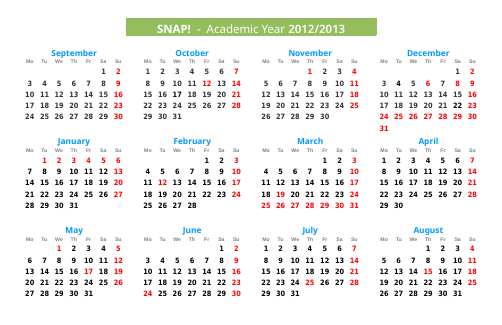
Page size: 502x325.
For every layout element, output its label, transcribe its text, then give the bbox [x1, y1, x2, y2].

table_cell 14 [81, 90, 96, 102]
table_cell 30 [229, 290, 244, 301]
table_cell 9 [391, 168, 406, 179]
table_cell [170, 245, 184, 256]
table_cell 25 [303, 279, 317, 290]
table_cell 3 [450, 245, 465, 256]
table_cell 14 [199, 268, 214, 279]
table_cell 28 [184, 201, 199, 213]
table_cell 15 [303, 90, 317, 102]
table_cell Th [303, 236, 317, 245]
table_cell 24 [347, 190, 362, 201]
table_cell Sa [332, 59, 347, 68]
table_cell 13 [170, 179, 184, 190]
table_cell 7 [288, 79, 302, 90]
table_cell 15 [214, 268, 229, 279]
table_cell 6 [391, 256, 406, 267]
table_cell 30 [391, 201, 406, 213]
table_cell [391, 213, 406, 224]
table_cell 17 [450, 268, 465, 279]
table_cell [170, 213, 184, 224]
table_cell 25 [81, 190, 96, 201]
table_cell 30 [317, 113, 332, 124]
table_cell 3 [81, 245, 96, 256]
table_cell 17 [288, 268, 302, 279]
table_cell [155, 124, 169, 135]
table_cell 9 [66, 256, 81, 267]
table_cell 20 [184, 279, 199, 290]
table_cell 24 [376, 113, 391, 124]
table_cell 24 [81, 279, 96, 290]
table_cell 25 [421, 190, 435, 201]
table_cell 26 [376, 290, 391, 301]
table_cell 22 [214, 279, 229, 290]
table_cell Tu [391, 59, 406, 68]
table_cell 27 [391, 290, 406, 301]
table_cell 28 [465, 190, 480, 201]
table_header November [258, 47, 362, 59]
table_cell [288, 301, 302, 312]
table_cell 22 [199, 190, 214, 201]
table_cell [170, 156, 184, 168]
table_cell [332, 290, 347, 301]
table_cell [184, 213, 199, 224]
table_cell 14 [406, 268, 421, 279]
table_cell [66, 124, 81, 135]
table_cell [273, 124, 288, 135]
table_cell 11 [258, 179, 273, 190]
table_cell 14 [435, 90, 450, 102]
table_cell [406, 301, 421, 312]
table_cell 1 [51, 245, 66, 256]
table_cell Th [421, 236, 435, 245]
table_cell [317, 290, 332, 301]
table_cell 19 [199, 90, 214, 102]
table_cell [140, 245, 155, 256]
table_cell We [51, 236, 66, 245]
table_cell [347, 301, 362, 312]
table_cell 29 [450, 113, 465, 124]
table_cell 12 [96, 168, 111, 179]
table_cell 5 [258, 79, 273, 90]
table_cell 16 [465, 90, 480, 102]
table_cell [199, 213, 214, 224]
table_cell 22 [96, 102, 111, 113]
table_cell 14 [465, 168, 480, 179]
table_cell 8 [376, 168, 391, 179]
table_cell [317, 301, 332, 312]
table_cell 17 [81, 268, 96, 279]
table_cell 9 [214, 168, 229, 179]
table_cell 21 [22, 190, 37, 201]
table_cell 1 [450, 68, 465, 79]
table_cell 3 [406, 156, 421, 168]
table_cell 9 [111, 79, 126, 90]
table_cell [51, 124, 66, 135]
table_cell 3 [66, 156, 81, 168]
table_cell 5 [96, 156, 111, 168]
table_header April [376, 136, 480, 148]
table_cell [51, 301, 66, 312]
table_cell 8 [37, 168, 51, 179]
table_cell 6 [66, 79, 81, 90]
table_cell Sa [96, 59, 111, 68]
table_cell 1 [214, 245, 229, 256]
table_cell 18 [155, 279, 169, 290]
table_cell 26 [155, 201, 169, 213]
table_cell 17 [140, 279, 155, 290]
table_cell [435, 301, 450, 312]
table_cell [214, 201, 229, 213]
table_cell 15 [258, 268, 273, 279]
table_cell Mo [376, 148, 391, 156]
table_cell Su [465, 236, 480, 245]
table_cell 7 [37, 256, 51, 267]
table_cell Mo [22, 148, 37, 156]
table_cell Th [303, 148, 317, 156]
table_cell 6 [170, 168, 184, 179]
table_cell [140, 156, 155, 168]
table_cell 15 [51, 268, 66, 279]
table_cell [37, 245, 51, 256]
table_cell Tu [37, 148, 51, 156]
table_cell Tu [155, 148, 169, 156]
table_cell 29 [51, 290, 66, 301]
table_header February [140, 136, 244, 148]
table_cell Su [229, 236, 244, 245]
table_cell Fr [199, 236, 214, 245]
table_cell 22 [140, 102, 155, 113]
table_cell 2 [111, 68, 126, 79]
table_cell 16 [229, 268, 244, 279]
table_header May [22, 224, 126, 236]
table_cell 29 [376, 201, 391, 213]
table_cell 30 [51, 201, 66, 213]
table_cell 6 [184, 256, 199, 267]
table_cell 7 [22, 168, 37, 179]
table_cell 5 [155, 168, 169, 179]
table_cell 27 [273, 113, 288, 124]
table_cell Sa [332, 148, 347, 156]
table_cell [199, 113, 214, 124]
table_cell 13 [450, 168, 465, 179]
table_cell 28 [406, 290, 421, 301]
table_cell Fr [435, 236, 450, 245]
table_cell 19 [435, 179, 450, 190]
table_cell 19 [155, 190, 169, 201]
table_cell [22, 156, 37, 168]
table_cell 28 [22, 201, 37, 213]
table_cell 5 [170, 256, 184, 267]
table_cell Sa [214, 59, 229, 68]
table_cell 23 [332, 190, 347, 201]
table_cell 1 [317, 156, 332, 168]
table_cell 28 [288, 113, 302, 124]
table_cell [406, 201, 421, 213]
table_cell [465, 124, 480, 135]
table_cell [37, 124, 51, 135]
table_cell [170, 301, 184, 312]
table_cell 27 [111, 190, 126, 201]
table_cell [258, 213, 273, 224]
table_cell 24 [22, 113, 37, 124]
table_cell [465, 201, 480, 213]
table_header March [258, 136, 362, 148]
table_cell 15 [376, 179, 391, 190]
table_cell [51, 213, 66, 224]
table_cell 3 [332, 68, 347, 79]
table_cell [450, 201, 465, 213]
table_cell 10 [288, 256, 302, 267]
table_cell [258, 68, 273, 79]
table_cell 11 [155, 268, 169, 279]
table_cell 10 [66, 168, 81, 179]
table_cell 16 [317, 90, 332, 102]
table_cell 11 [81, 168, 96, 179]
table_cell 22 [303, 102, 317, 113]
table_cell Sa [450, 148, 465, 156]
table_cell 20 [288, 190, 302, 201]
table_cell 11 [347, 79, 362, 90]
table_cell 9 [155, 79, 169, 90]
table_cell Mo [22, 59, 37, 68]
table_cell 3 [22, 79, 37, 90]
table_cell Th [66, 148, 81, 156]
table_cell 2 [391, 156, 406, 168]
table_cell We [170, 59, 184, 68]
table_cell Tu [273, 236, 288, 245]
table_cell 25 [258, 201, 273, 213]
table_cell 30 [332, 201, 347, 213]
table_cell 13 [332, 256, 347, 267]
table_cell 10 [229, 168, 244, 179]
table_cell [347, 124, 362, 135]
table_cell [140, 124, 155, 135]
table_cell 29 [258, 290, 273, 301]
table_cell [376, 213, 391, 224]
table_cell 6 [450, 156, 465, 168]
table_cell 25 [155, 290, 169, 301]
table_cell We [170, 148, 184, 156]
table_cell We [288, 236, 302, 245]
table_cell 9 [273, 256, 288, 267]
table_cell 18 [81, 179, 96, 190]
table_cell [273, 68, 288, 79]
table_cell [214, 213, 229, 224]
table_cell 26 [406, 113, 421, 124]
table_cell 15 [450, 90, 465, 102]
table_cell Sa [214, 236, 229, 245]
table_cell 21 [347, 268, 362, 279]
table_cell 22 [376, 190, 391, 201]
table_cell 19 [376, 279, 391, 290]
table_cell 3 [140, 256, 155, 267]
table_cell 5 [376, 256, 391, 267]
table_cell 20 [273, 102, 288, 113]
table_cell 8 [51, 256, 66, 267]
table_cell [332, 301, 347, 312]
table_cell [184, 124, 199, 135]
table_cell 30 [155, 113, 169, 124]
table_cell [66, 213, 81, 224]
table_cell [81, 68, 96, 79]
table_cell 20 [391, 279, 406, 290]
table_cell 16 [332, 179, 347, 190]
table_cell 1 [37, 156, 51, 168]
table_cell Sa [96, 236, 111, 245]
table_cell 3 [229, 156, 244, 168]
table_cell 10 [22, 90, 37, 102]
table_cell [140, 301, 155, 312]
table_cell [435, 201, 450, 213]
table_cell 16 [66, 268, 81, 279]
table_cell [22, 124, 37, 135]
table_cell 3 [376, 79, 391, 90]
table_cell [96, 124, 111, 135]
table_cell 1 [376, 156, 391, 168]
table_cell [22, 68, 37, 79]
table_cell [450, 301, 465, 312]
table_header July [258, 224, 362, 236]
table_cell 6 [214, 68, 229, 79]
table_cell Mo [140, 59, 155, 68]
table_cell 4 [258, 168, 273, 179]
table_cell 16 [214, 179, 229, 190]
table_cell 11 [37, 90, 51, 102]
table_cell 26 [111, 279, 126, 290]
table_cell 4 [391, 79, 406, 90]
table_cell 27 [288, 201, 302, 213]
table_cell [184, 156, 199, 168]
table_cell 6 [332, 245, 347, 256]
table_cell 20 [66, 102, 81, 113]
table_cell [450, 124, 465, 135]
table_cell 18 [140, 190, 155, 201]
table_cell 12 [376, 268, 391, 279]
table_cell 23 [155, 102, 169, 113]
table_cell [303, 124, 317, 135]
table_cell We [170, 236, 184, 245]
table_cell [376, 245, 391, 256]
table_cell 9 [317, 79, 332, 90]
table_cell 21 [37, 279, 51, 290]
table_cell 26 [273, 201, 288, 213]
table_cell 5 [406, 79, 421, 90]
table_cell [37, 68, 51, 79]
table_cell Su [465, 59, 480, 68]
table_cell 23 [465, 102, 480, 113]
table_cell [273, 156, 288, 168]
table_cell 11 [421, 168, 435, 179]
table_cell Th [421, 59, 435, 68]
table_cell [96, 201, 111, 213]
table_cell 16 [435, 268, 450, 279]
table_cell 5 [317, 245, 332, 256]
table_cell 16 [51, 179, 66, 190]
table_cell 18 [37, 102, 51, 113]
table_cell 20 [170, 190, 184, 201]
table_cell Su [111, 236, 126, 245]
table_cell 14 [184, 179, 199, 190]
table_cell 7 [199, 256, 214, 267]
table_cell 28 [37, 290, 51, 301]
table_cell Fr [435, 148, 450, 156]
table_cell 16 [155, 90, 169, 102]
table_cell [258, 156, 273, 168]
table_cell 15 [96, 90, 111, 102]
table_cell 24 [140, 290, 155, 301]
table_cell 7 [406, 256, 421, 267]
table_cell Su [347, 236, 362, 245]
table_cell 20 [214, 90, 229, 102]
table_cell 20 [332, 268, 347, 279]
table_cell 29 [421, 290, 435, 301]
table_cell [96, 213, 111, 224]
table_cell 21 [465, 179, 480, 190]
table_cell [229, 301, 244, 312]
table_cell [317, 124, 332, 135]
table_cell 7 [184, 168, 199, 179]
table_header June [140, 224, 244, 236]
table_cell 2 [214, 156, 229, 168]
table_header December [376, 47, 480, 59]
table_cell 14 [288, 90, 302, 102]
table_header October [140, 47, 244, 59]
table_cell [214, 124, 229, 135]
table_cell [450, 213, 465, 224]
table_cell 3 [347, 156, 362, 168]
table_cell [155, 301, 169, 312]
table_cell 26 [435, 190, 450, 201]
table_cell [273, 301, 288, 312]
table_cell Th [184, 236, 199, 245]
table_cell Sa [450, 236, 465, 245]
table_cell 15 [140, 90, 155, 102]
table_cell 12 [51, 90, 66, 102]
table_cell 20 [22, 279, 37, 290]
table_cell 15 [317, 179, 332, 190]
table_cell [406, 124, 421, 135]
table_cell [111, 124, 126, 135]
table_cell Sa [214, 148, 229, 156]
table_cell 27 [22, 290, 37, 301]
table_cell 17 [347, 179, 362, 190]
table_cell [199, 124, 214, 135]
table_cell Su [229, 148, 244, 156]
table_cell [258, 301, 273, 312]
table_cell 23 [229, 279, 244, 290]
table_cell [332, 124, 347, 135]
table_cell 9 [332, 168, 347, 179]
table_cell 29 [140, 113, 155, 124]
table_cell 30 [66, 290, 81, 301]
table_cell 6 [421, 79, 435, 90]
table_cell 2 [317, 68, 332, 79]
table_cell We [406, 59, 421, 68]
table_cell [22, 245, 37, 256]
table_cell 31 [450, 290, 465, 301]
table_cell [229, 113, 244, 124]
table_cell Th [184, 148, 199, 156]
table_cell 12 [258, 90, 273, 102]
table_cell 14 [303, 179, 317, 190]
table_cell 4 [37, 79, 51, 90]
table_cell 21 [303, 190, 317, 201]
table_cell [391, 301, 406, 312]
table_cell [111, 213, 126, 224]
table_cell 8 [303, 79, 317, 90]
table_cell 13 [66, 90, 81, 102]
table_cell Tu [391, 236, 406, 245]
table_cell Su [111, 59, 126, 68]
table_header January [22, 136, 126, 148]
table_cell [199, 245, 214, 256]
table_cell 19 [51, 102, 66, 113]
table_cell Th [184, 59, 199, 68]
table_cell [96, 301, 111, 312]
table_cell Mo [22, 236, 37, 245]
table_cell 18 [465, 268, 480, 279]
table_cell 7 [435, 79, 450, 90]
table_cell [303, 213, 317, 224]
table_cell 4 [184, 68, 199, 79]
table_cell 13 [184, 268, 199, 279]
table_cell 7 [81, 79, 96, 90]
table_cell [199, 301, 214, 312]
table_cell 25 [37, 113, 51, 124]
table_cell 2 [66, 245, 81, 256]
table_cell [22, 301, 37, 312]
table_cell 9 [229, 256, 244, 267]
table_cell 25 [184, 102, 199, 113]
table_cell [37, 301, 51, 312]
table_cell Mo [258, 59, 273, 68]
table_cell 8 [140, 79, 155, 90]
table_cell We [406, 236, 421, 245]
table_cell 23 [317, 102, 332, 113]
table_cell 5 [273, 168, 288, 179]
table_cell 26 [317, 279, 332, 290]
table_cell 21 [229, 90, 244, 102]
text SNAP! ‐ Academic Year 2012/2013 [127, 21, 376, 32]
table_cell 21 [288, 102, 302, 113]
table_cell 22 [37, 190, 51, 201]
table_cell 18 [184, 90, 199, 102]
table_cell [435, 213, 450, 224]
table_cell 11 [465, 256, 480, 267]
table_cell 10 [332, 79, 347, 90]
table_cell 19 [170, 279, 184, 290]
table_cell Fr [317, 236, 332, 245]
table_cell 24 [406, 190, 421, 201]
table_cell Fr [81, 148, 96, 156]
table_cell 18 [391, 102, 406, 113]
table_cell 21 [81, 102, 96, 113]
table_cell Mo [258, 236, 273, 245]
table_cell 26 [96, 190, 111, 201]
table_cell 7 [303, 168, 317, 179]
table_cell Mo [258, 148, 273, 156]
table_cell 1 [199, 156, 214, 168]
table_cell 13 [22, 268, 37, 279]
table_cell 3 [170, 68, 184, 79]
table_cell 4 [465, 245, 480, 256]
table_cell [81, 124, 96, 135]
table_cell [214, 301, 229, 312]
table_cell We [51, 148, 66, 156]
table_cell 13 [421, 90, 435, 102]
table_cell 24 [66, 190, 81, 201]
table_cell [406, 245, 421, 256]
table_cell 8 [199, 168, 214, 179]
table_cell 8 [450, 79, 465, 90]
table_cell 26 [199, 102, 214, 113]
table_cell 14 [229, 79, 244, 90]
table_cell Th [421, 148, 435, 156]
table_cell 17 [332, 90, 347, 102]
table_cell 3 [288, 245, 302, 256]
table_cell [332, 213, 347, 224]
table_cell Tu [37, 59, 51, 68]
table_cell 6 [288, 168, 302, 179]
table_cell 4 [155, 256, 169, 267]
table_cell [421, 201, 435, 213]
table_cell 28 [81, 113, 96, 124]
table_cell 17 [229, 179, 244, 190]
table_cell 19 [258, 102, 273, 113]
table_cell 27 [170, 201, 184, 213]
table_cell 10 [140, 268, 155, 279]
table_cell 28 [435, 113, 450, 124]
table_cell 13 [391, 268, 406, 279]
table_cell [81, 213, 96, 224]
table_cell [155, 245, 169, 256]
table_cell [347, 113, 362, 124]
table_cell We [51, 59, 66, 68]
table_cell 12 [273, 179, 288, 190]
table_cell 30 [465, 113, 480, 124]
table_cell Th [303, 59, 317, 68]
table_cell [317, 213, 332, 224]
table_cell 19 [96, 179, 111, 190]
table_cell 20 [111, 179, 126, 190]
table_cell 21 [184, 190, 199, 201]
table_cell 2 [51, 156, 66, 168]
table_cell [111, 201, 126, 213]
table_cell Fr [317, 148, 332, 156]
table_cell [96, 290, 111, 301]
table_cell Sa [96, 148, 111, 156]
table_cell [435, 68, 450, 79]
table_cell 17 [170, 90, 184, 102]
table_cell [421, 124, 435, 135]
table_cell 24 [288, 279, 302, 290]
table_cell 19 [317, 268, 332, 279]
table_cell 2 [229, 245, 244, 256]
table_cell 17 [22, 102, 37, 113]
table_cell 9 [435, 256, 450, 267]
table_cell Fr [317, 59, 332, 68]
table_cell Su [111, 148, 126, 156]
table_cell 1 [140, 68, 155, 79]
table_cell 10 [376, 90, 391, 102]
table_cell [51, 68, 66, 79]
table_cell 2 [465, 68, 480, 79]
table_cell 1 [96, 68, 111, 79]
table_cell 27 [421, 113, 435, 124]
table_cell [37, 213, 51, 224]
table_cell 21 [435, 102, 450, 113]
table_cell 17 [66, 179, 81, 190]
table_cell Tu [37, 236, 51, 245]
table_cell [66, 68, 81, 79]
table_cell [288, 156, 302, 168]
table_cell 1 [421, 245, 435, 256]
table_cell 27 [184, 290, 199, 301]
table_cell 7 [229, 68, 244, 79]
table_cell 2 [435, 245, 450, 256]
table_cell 22 [258, 279, 273, 290]
table_cell [303, 156, 317, 168]
table_header September [22, 47, 126, 59]
table_cell [155, 213, 169, 224]
table_cell 8 [96, 79, 111, 90]
table_cell 4 [140, 168, 155, 179]
table_cell 8 [421, 256, 435, 267]
table_cell 4 [347, 68, 362, 79]
table_cell 25 [140, 201, 155, 213]
table_cell 18 [96, 268, 111, 279]
table_cell 10 [81, 256, 96, 267]
table_cell 19 [273, 190, 288, 201]
table_cell 17 [376, 102, 391, 113]
table_cell 23 [435, 279, 450, 290]
table_cell [332, 113, 347, 124]
table_cell 27 [66, 113, 81, 124]
table_cell 10 [450, 256, 465, 267]
table_cell 24 [332, 102, 347, 113]
table_cell 18 [347, 90, 362, 102]
table_cell Sa [450, 59, 465, 68]
table_cell [391, 245, 406, 256]
table_cell 19 [406, 102, 421, 113]
table_cell 23 [391, 190, 406, 201]
table_cell [258, 124, 273, 135]
table_cell 24 [170, 102, 184, 113]
table_cell 26 [258, 113, 273, 124]
table_cell Su [347, 59, 362, 68]
table_cell 10 [406, 168, 421, 179]
table_cell 24 [229, 190, 244, 201]
table_cell 12 [435, 168, 450, 179]
table_cell 8 [214, 256, 229, 267]
table_cell 7 [465, 156, 480, 168]
table_cell Su [465, 148, 480, 156]
table_cell 23 [111, 102, 126, 113]
table_cell 28 [347, 279, 362, 290]
table_cell 13 [273, 90, 288, 102]
table_cell [81, 301, 96, 312]
table_cell 2 [332, 156, 347, 168]
table_cell [273, 213, 288, 224]
table_cell 13 [214, 79, 229, 90]
table_cell 16 [111, 90, 126, 102]
table_cell 21 [199, 279, 214, 290]
table_cell 11 [96, 256, 111, 267]
table_cell 26 [170, 290, 184, 301]
table_cell Su [347, 148, 362, 156]
table_cell 1 [303, 68, 317, 79]
table_cell Fr [81, 236, 96, 245]
table_header August [376, 224, 480, 236]
table_cell 10 [170, 79, 184, 90]
table_cell 30 [111, 113, 126, 124]
table_cell 12 [111, 256, 126, 267]
table_cell [81, 201, 96, 213]
table_cell [288, 124, 302, 135]
table_cell 12 [199, 79, 214, 90]
table_cell 14 [37, 268, 51, 279]
table_cell 8 [317, 168, 332, 179]
table_cell 23 [66, 279, 81, 290]
table_cell 14 [347, 256, 362, 267]
table_cell [391, 124, 406, 135]
table_cell [155, 156, 169, 168]
table_cell 29 [303, 113, 317, 124]
table_cell 21 [406, 279, 421, 290]
table_cell 22 [317, 190, 332, 201]
table_cell Fr [435, 59, 450, 68]
table_cell 10 [347, 168, 362, 179]
table_cell 11 [140, 179, 155, 190]
table_cell [421, 213, 435, 224]
table_cell 31 [288, 290, 302, 301]
table_cell 4 [96, 245, 111, 256]
table_cell 18 [258, 190, 273, 201]
table_cell [465, 213, 480, 224]
table_cell Th [66, 236, 81, 245]
table_cell We [288, 148, 302, 156]
table_cell 4 [421, 156, 435, 168]
table_cell 25 [465, 279, 480, 290]
table_cell 23 [51, 190, 66, 201]
table_cell 23 [273, 279, 288, 290]
table_cell 28 [303, 201, 317, 213]
table_cell 20 [421, 102, 435, 113]
table_cell 27 [332, 279, 347, 290]
table_cell [199, 201, 214, 213]
table_cell 2 [273, 245, 288, 256]
table_cell 25 [347, 102, 362, 113]
table_cell 22 [421, 279, 435, 290]
table_cell [66, 301, 81, 312]
table_cell 27 [214, 102, 229, 113]
table_cell Sa [332, 236, 347, 245]
table_cell 13 [111, 168, 126, 179]
table_cell 9 [51, 168, 66, 179]
table_cell [421, 301, 435, 312]
table_cell [170, 124, 184, 135]
table_cell Tu [155, 236, 169, 245]
table_cell Th [66, 59, 81, 68]
table_cell Tu [273, 148, 288, 156]
table_cell [303, 301, 317, 312]
table_cell [288, 68, 302, 79]
table_cell 18 [421, 179, 435, 190]
table_cell 28 [229, 102, 244, 113]
table_cell [22, 213, 37, 224]
table_cell Tu [273, 59, 288, 68]
table_cell 20 [450, 179, 465, 190]
table_cell 15 [37, 179, 51, 190]
table_cell 12 [406, 90, 421, 102]
table_cell 4 [303, 245, 317, 256]
table_cell 11 [303, 256, 317, 267]
table_cell 30 [435, 290, 450, 301]
table_cell [435, 124, 450, 135]
table_cell [303, 290, 317, 301]
table_cell 25 [391, 113, 406, 124]
table_cell 7 [347, 245, 362, 256]
table_cell 31 [376, 124, 391, 135]
table_cell [347, 290, 362, 301]
table_cell [229, 213, 244, 224]
table_cell [111, 301, 126, 312]
table_cell Tu [155, 59, 169, 68]
table_cell Mo [140, 148, 155, 156]
table_cell 5 [199, 68, 214, 79]
table_cell 8 [258, 256, 273, 267]
table_cell [111, 290, 126, 301]
table_cell We [406, 148, 421, 156]
table_cell [214, 113, 229, 124]
table_cell 5 [111, 245, 126, 256]
table_cell 6 [111, 156, 126, 168]
table_cell 16 [273, 268, 288, 279]
table_cell [229, 201, 244, 213]
table_cell 29 [37, 201, 51, 213]
table_cell 2 [155, 68, 169, 79]
table_cell Fr [199, 148, 214, 156]
table_cell [406, 213, 421, 224]
table_cell 9 [465, 79, 480, 90]
table_cell 6 [22, 256, 37, 267]
table_cell 22 [51, 279, 66, 290]
table_cell 1 [258, 245, 273, 256]
table_cell [184, 301, 199, 312]
table_cell Mo [376, 236, 391, 245]
table_cell 11 [391, 90, 406, 102]
table_cell [184, 113, 199, 124]
table_cell 25 [96, 279, 111, 290]
table_cell 30 [273, 290, 288, 301]
table_cell Su [229, 59, 244, 68]
table_cell [421, 68, 435, 79]
table_cell 18 [303, 268, 317, 279]
table_cell [288, 213, 302, 224]
table_cell 24 [450, 279, 465, 290]
table_cell [391, 68, 406, 79]
table_cell 29 [214, 290, 229, 301]
table_cell 22 [450, 102, 465, 113]
table_cell 12 [155, 179, 169, 190]
table_cell Mo [140, 236, 155, 245]
table_cell 31 [66, 201, 81, 213]
table_cell [406, 68, 421, 79]
table_cell 12 [317, 256, 332, 267]
table_cell 31 [81, 290, 96, 301]
table_cell [465, 301, 480, 312]
table_cell 27 [450, 190, 465, 201]
table_cell 31 [170, 113, 184, 124]
table_cell 13 [288, 179, 302, 190]
table_cell 11 [184, 79, 199, 90]
table_cell 15 [199, 179, 214, 190]
table_cell We [288, 59, 302, 68]
table_cell 29 [317, 201, 332, 213]
table_cell [376, 68, 391, 79]
table_cell 17 [406, 179, 421, 190]
table_cell 23 [214, 190, 229, 201]
table_cell 14 [22, 179, 37, 190]
table_cell [465, 290, 480, 301]
table_cell [229, 124, 244, 135]
table_cell Fr [81, 59, 96, 68]
table_cell 31 [347, 201, 362, 213]
table_cell Mo [376, 59, 391, 68]
table_cell 12 [170, 268, 184, 279]
table_cell [184, 245, 199, 256]
table_cell 29 [96, 113, 111, 124]
table_cell 15 [421, 268, 435, 279]
table_cell 5 [435, 156, 450, 168]
table_cell [376, 301, 391, 312]
table_cell Tu [391, 148, 406, 156]
table_cell 19 [111, 268, 126, 279]
table_cell 5 [51, 79, 66, 90]
table_cell Fr [199, 59, 214, 68]
table_cell 16 [391, 179, 406, 190]
table_cell 28 [199, 290, 214, 301]
table_cell 26 [51, 113, 66, 124]
table_cell 4 [81, 156, 96, 168]
table_cell [347, 213, 362, 224]
table_cell 6 [273, 79, 288, 90]
table_cell [140, 213, 155, 224]
